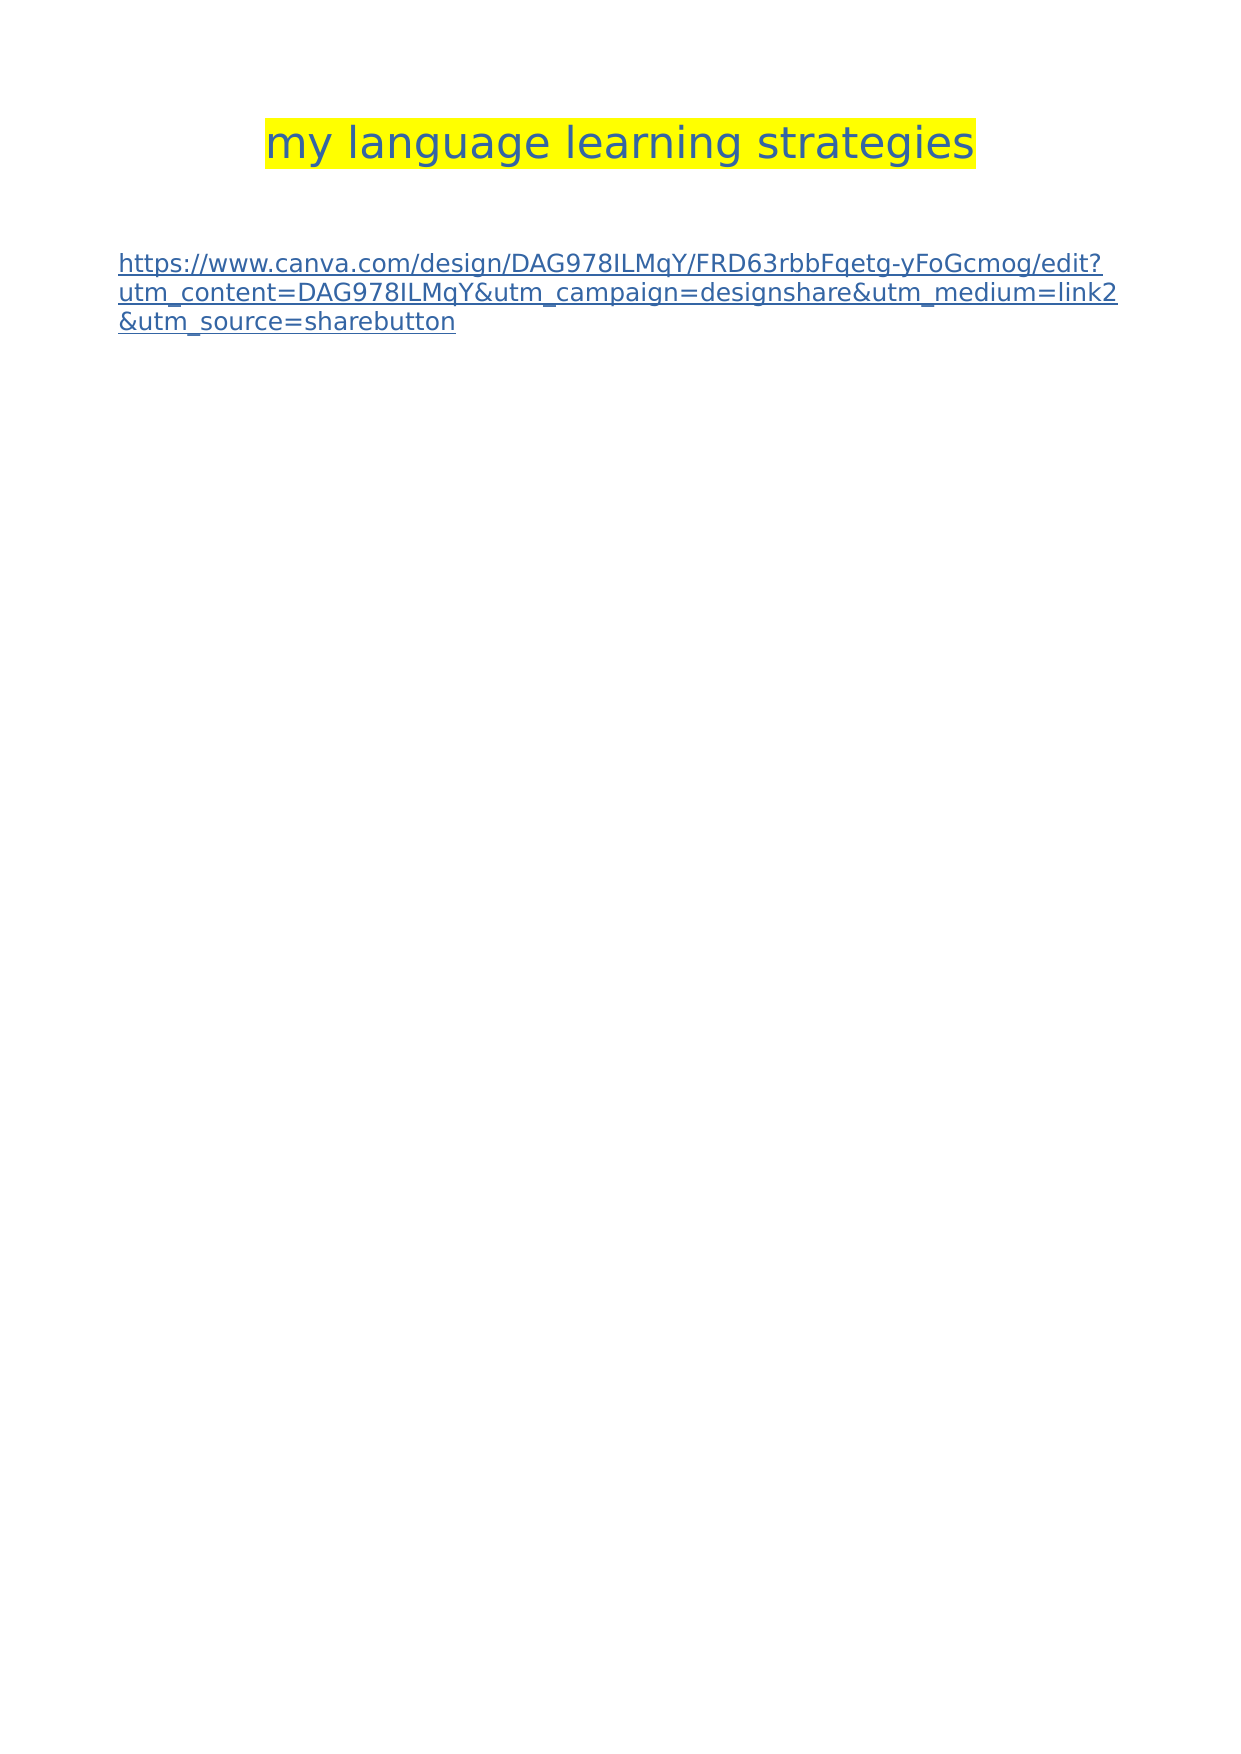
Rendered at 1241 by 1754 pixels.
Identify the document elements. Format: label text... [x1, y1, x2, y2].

text my language learning strategies [118, 118, 1122, 169]
text https://www.canva.com/design/DAG978ILMqY/FRD63rbbFqetg-yFoGcmog/edit?utm_content=DAG978ILMqY&utm_campaign=designshare&utm_medium=link2&utm_source=sharebutton [118, 249, 1122, 337]
